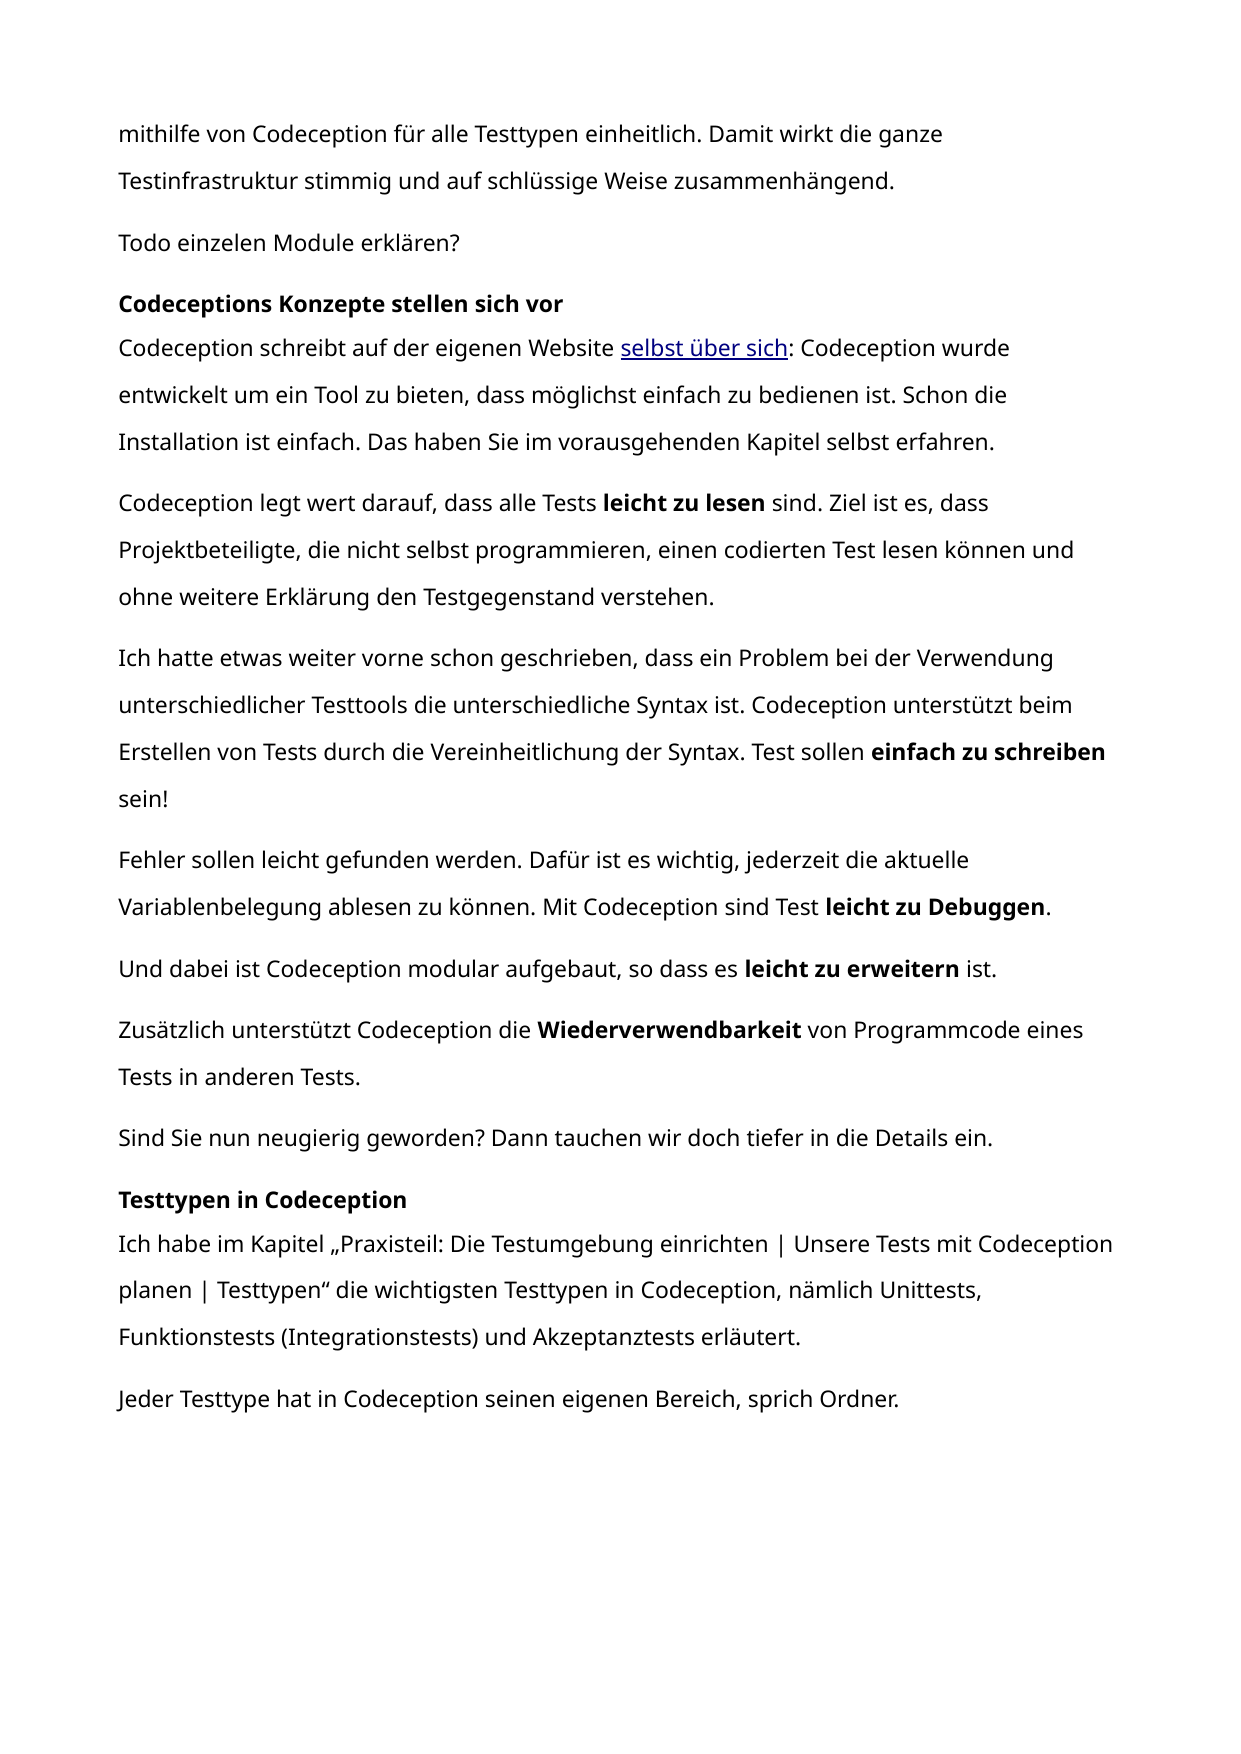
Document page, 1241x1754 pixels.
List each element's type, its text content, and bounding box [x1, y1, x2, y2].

text Ich habe im Kapitel „Praxisteil: Die Testumgebung einrichten | Unsere Tests mit Codeception planen | Testtypen“ die wichtigsten Testtypen in Codeception, nämlich Unittests, Funktionstests (Integrationstests) und Akzeptanztests erläutert. [118, 1227, 1122, 1352]
text Fehler sollen leicht gefunden werden. Dafür ist es wichtig, jederzeit die aktuelle Variablenbelegung ablesen zu können. Mit Codeception sind Test leicht zu Debuggen. [118, 844, 1122, 922]
text Jeder Testtype hat in Codeception seinen eigenen Bereich, sprich Ordner. [118, 1383, 1122, 1414]
text Todo einzelen Module erklären? [118, 226, 1122, 258]
text Sind Sie nun neugierig geworden? Dann tauchen wir doch tiefer in die Details ein. [118, 1122, 1122, 1153]
subtitle Testtypen in Codeception [118, 1184, 1122, 1215]
text Ich hatte etwas weiter vorne schon geschrieben, dass ein Problem bei der Verwendung unterschiedlicher Testtools die unterschiedliche Syntax ist. Codeception unterstützt beim Erstellen von Tests durch die Vereinheitlichung der Syntax. Test sollen einfach zu schreiben sein! [118, 642, 1122, 814]
subtitle Codeceptions Konzepte stellen sich vor [118, 288, 1122, 319]
text Codeception legt wert darauf, dass alle Tests leicht zu lesen sind. Ziel ist es, dass Projektbeteiligte, die nicht selbst programmieren, einen codierten Test lesen können und ohne weitere Erklärung den Testgegenstand verstehen. [118, 487, 1122, 612]
text Zusätzlich unterstützt Codeception die Wiederverwendbarkeit von Programmcode eines Tests in anderen Tests. [118, 1014, 1122, 1092]
text Und dabei ist Codeception modular aufgebaut, so dass es leicht zu erweitern ist. [118, 952, 1122, 984]
text mithilfe von Codeception für alle Testtypen einheitlich. Damit wirkt die ganze Testinfrastruktur stimmig und auf schlüssige Weise zusammenhängend. [118, 118, 1122, 196]
text Codeception schreibt auf der eigenen Website selbst über sich: Codeception wurde entwickelt um ein Tool zu bieten, dass möglichst einfach zu bedienen ist. Schon die Installation ist einfach. Das haben Sie im vorausgehenden Kapitel selbst erfahren. [118, 332, 1122, 457]
